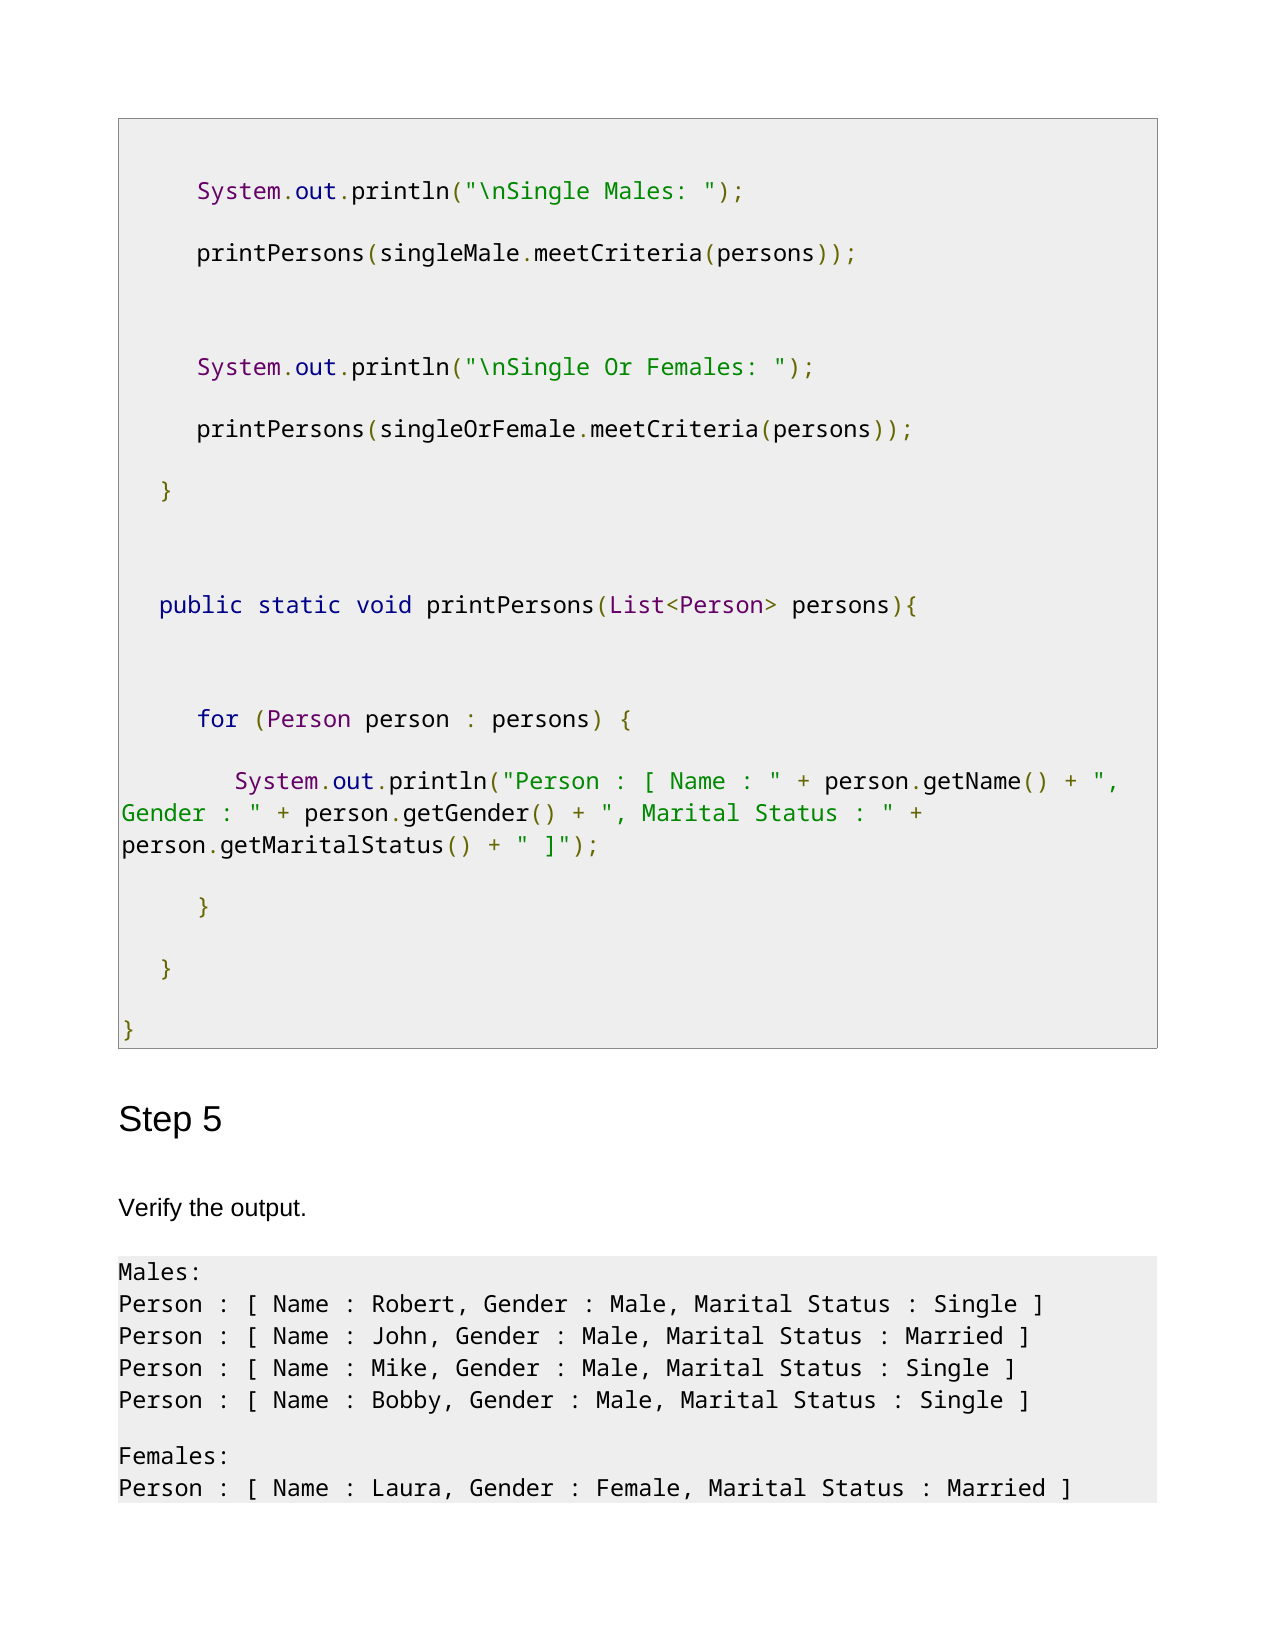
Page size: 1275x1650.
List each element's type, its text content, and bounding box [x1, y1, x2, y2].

text Verify the output. [118, 1193, 1157, 1222]
text Person : [ Name : Laura, Gender : Female, Marital Status : Married ] [118, 1471, 1157, 1503]
text Person : [ Name : John, Gender : Male, Marital Status : Married ] [118, 1319, 1157, 1352]
text System.out.println("Person : [ Name : " + person.getName() + ", Gender : " + person.getGender() + ", Marital Status : " + person.getMaritalStatus() + " ]"); [119, 761, 1157, 860]
text public static void printPersons(List<Person> persons){ [119, 585, 1157, 620]
subtitle Step 5 [118, 1098, 1157, 1139]
text } [119, 470, 1157, 505]
text Females: [118, 1439, 1157, 1471]
text Person : [ Name : Bobby, Gender : Male, Marital Status : Single ] [118, 1383, 1157, 1416]
text System.out.println("\nSingle Males: "); [119, 171, 1157, 206]
text } [119, 948, 1157, 983]
text printPersons(singleMale.meetCriteria(persons)); [119, 233, 1157, 268]
text for (Person person : persons) { [119, 699, 1157, 734]
text printPersons(singleOrFemale.meetCriteria(persons)); [119, 409, 1157, 444]
text System.out.println("\nSingle Or Females: "); [119, 347, 1157, 382]
text Males: [118, 1256, 1157, 1288]
text Person : [ Name : Robert, Gender : Male, Marital Status : Single ] [118, 1288, 1157, 1319]
text Person : [ Name : Mike, Gender : Male, Marital Status : Single ] [118, 1352, 1157, 1383]
text } [119, 886, 1157, 921]
text } [119, 1009, 1157, 1048]
